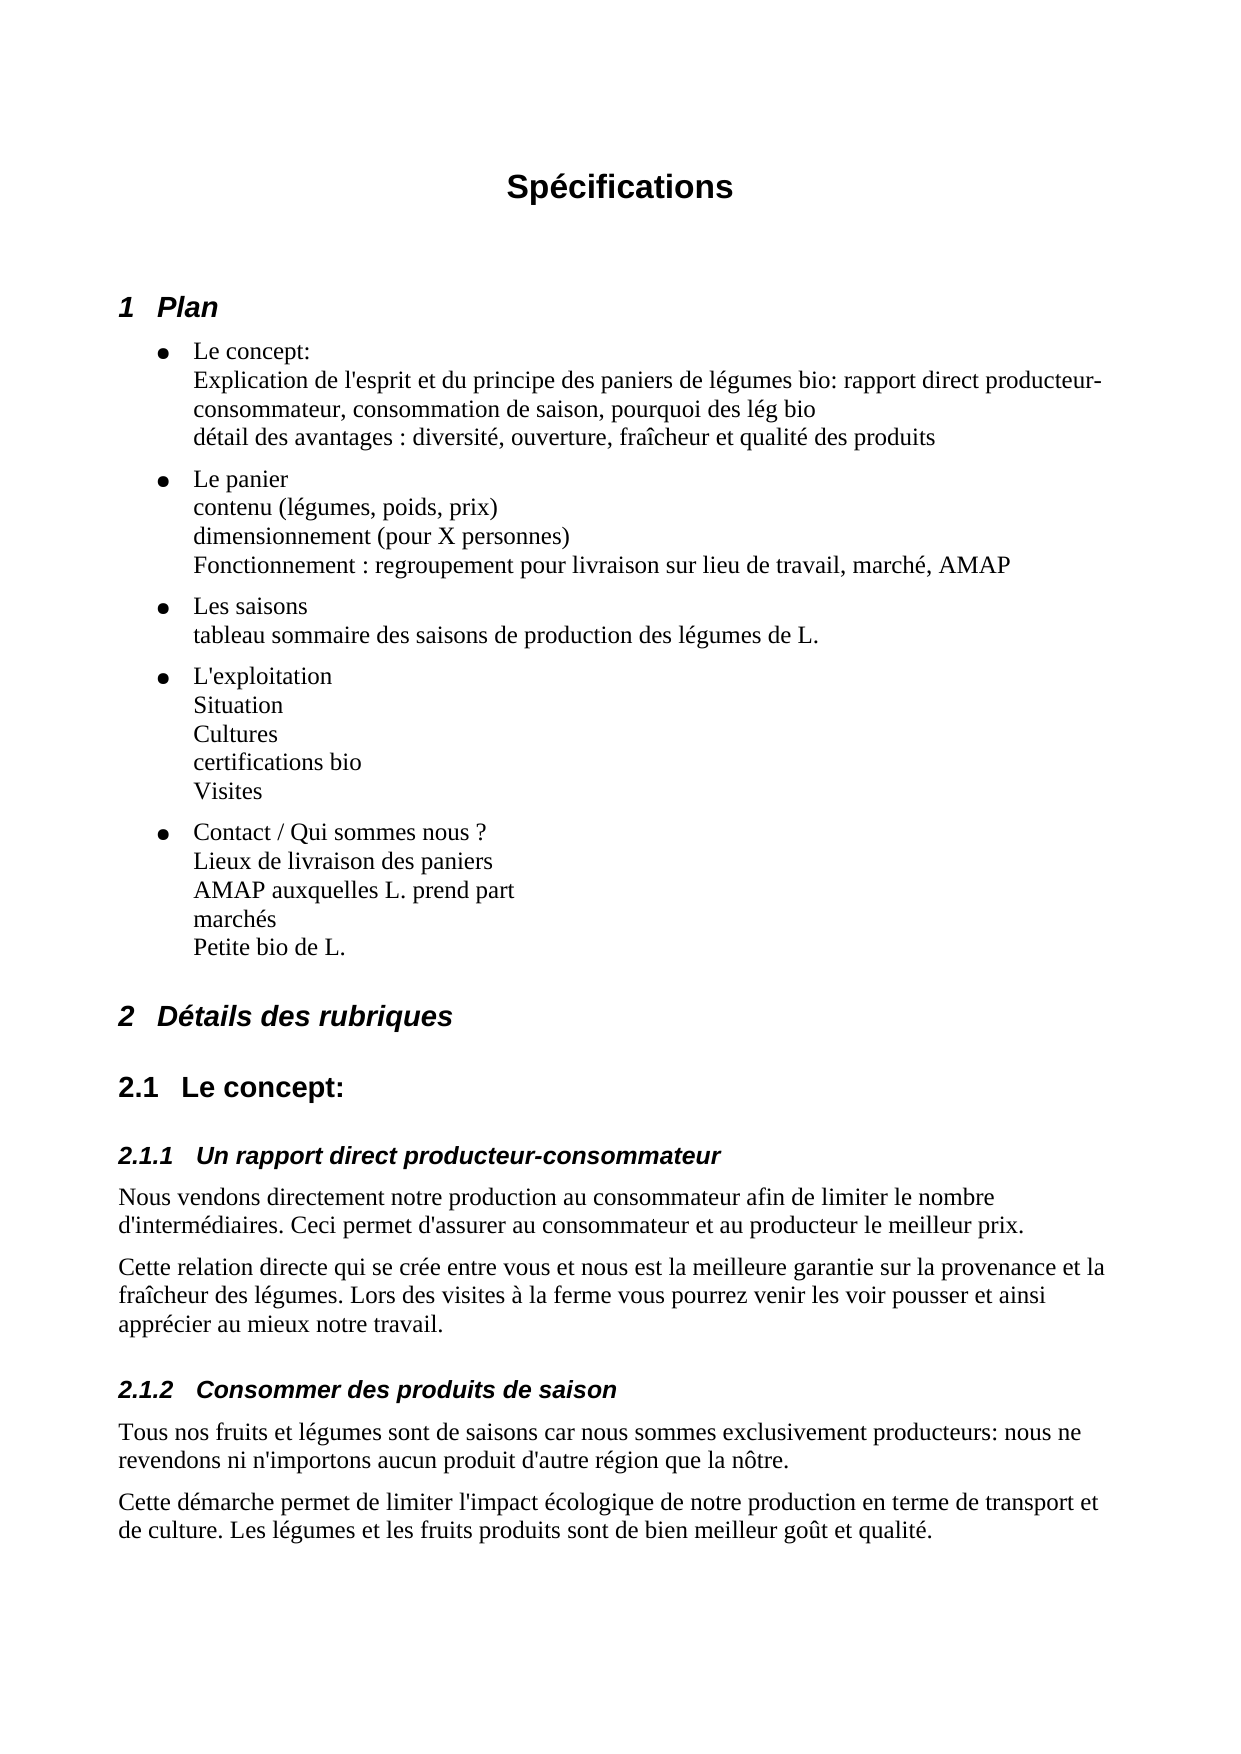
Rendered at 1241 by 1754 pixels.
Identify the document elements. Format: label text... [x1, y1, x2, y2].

subtitle Détails des rubriques [118, 999, 1122, 1032]
subtitle Consommer des produits de saison [118, 1376, 1122, 1404]
list Contact / Qui sommes nous ? Lieux de livraison des paniers AMAP auxquelles L. prend part marchés Petite bio de L. [156, 817, 1122, 961]
list L'exploitation Situation Cultures certifications bio Visites [156, 661, 1122, 805]
text Tous nos fruits et légumes sont de saisons car nous sommes exclusivement producteurs: nous ne revendons ni n'importons aucun produit d'autre région que la nôtre. [118, 1417, 1122, 1474]
list Le concept: Explication de l'esprit et du principe des paniers de légumes bio: rapport direct producteur-consommateur, consommation de saison, pourquoi des lég bio détail des avantages : diversité, ouverture, fraîcheur et qualité des produits [156, 336, 1122, 451]
list Les saisons tableau sommaire des saisons de production des légumes de L. [156, 591, 1122, 649]
subtitle Plan [118, 290, 1122, 324]
text Cette démarche permet de limiter l'impact écologique de notre production en terme de transport et de culture. Les légumes et les fruits produits sont de bien meilleur goût et qualité. [118, 1487, 1122, 1544]
text Cette relation directe qui se crée entre vous et nous est la meilleure garantie sur la provenance et la fraîcheur des légumes. Lors des visites à la ferme vous pourrez venir les voir pousser et ainsi apprécier au mieux notre travail. [118, 1252, 1122, 1338]
list Le panier contenu (légumes, poids, prix) dimensionnement (pour X personnes) Fonctionnement : regroupement pour livraison sur lieu de travail, marché, AMAP [156, 464, 1122, 579]
subtitle Un rapport direct producteur-consommateur [118, 1141, 1122, 1169]
text Nous vendons directement notre production au consommateur afin de limiter le nombre d'intermédiaires. Ceci permet d'assurer au consommateur et au producteur le meilleur prix. [118, 1182, 1122, 1239]
subtitle Spécifications [118, 167, 1122, 205]
subtitle Le concept: [118, 1070, 1122, 1103]
